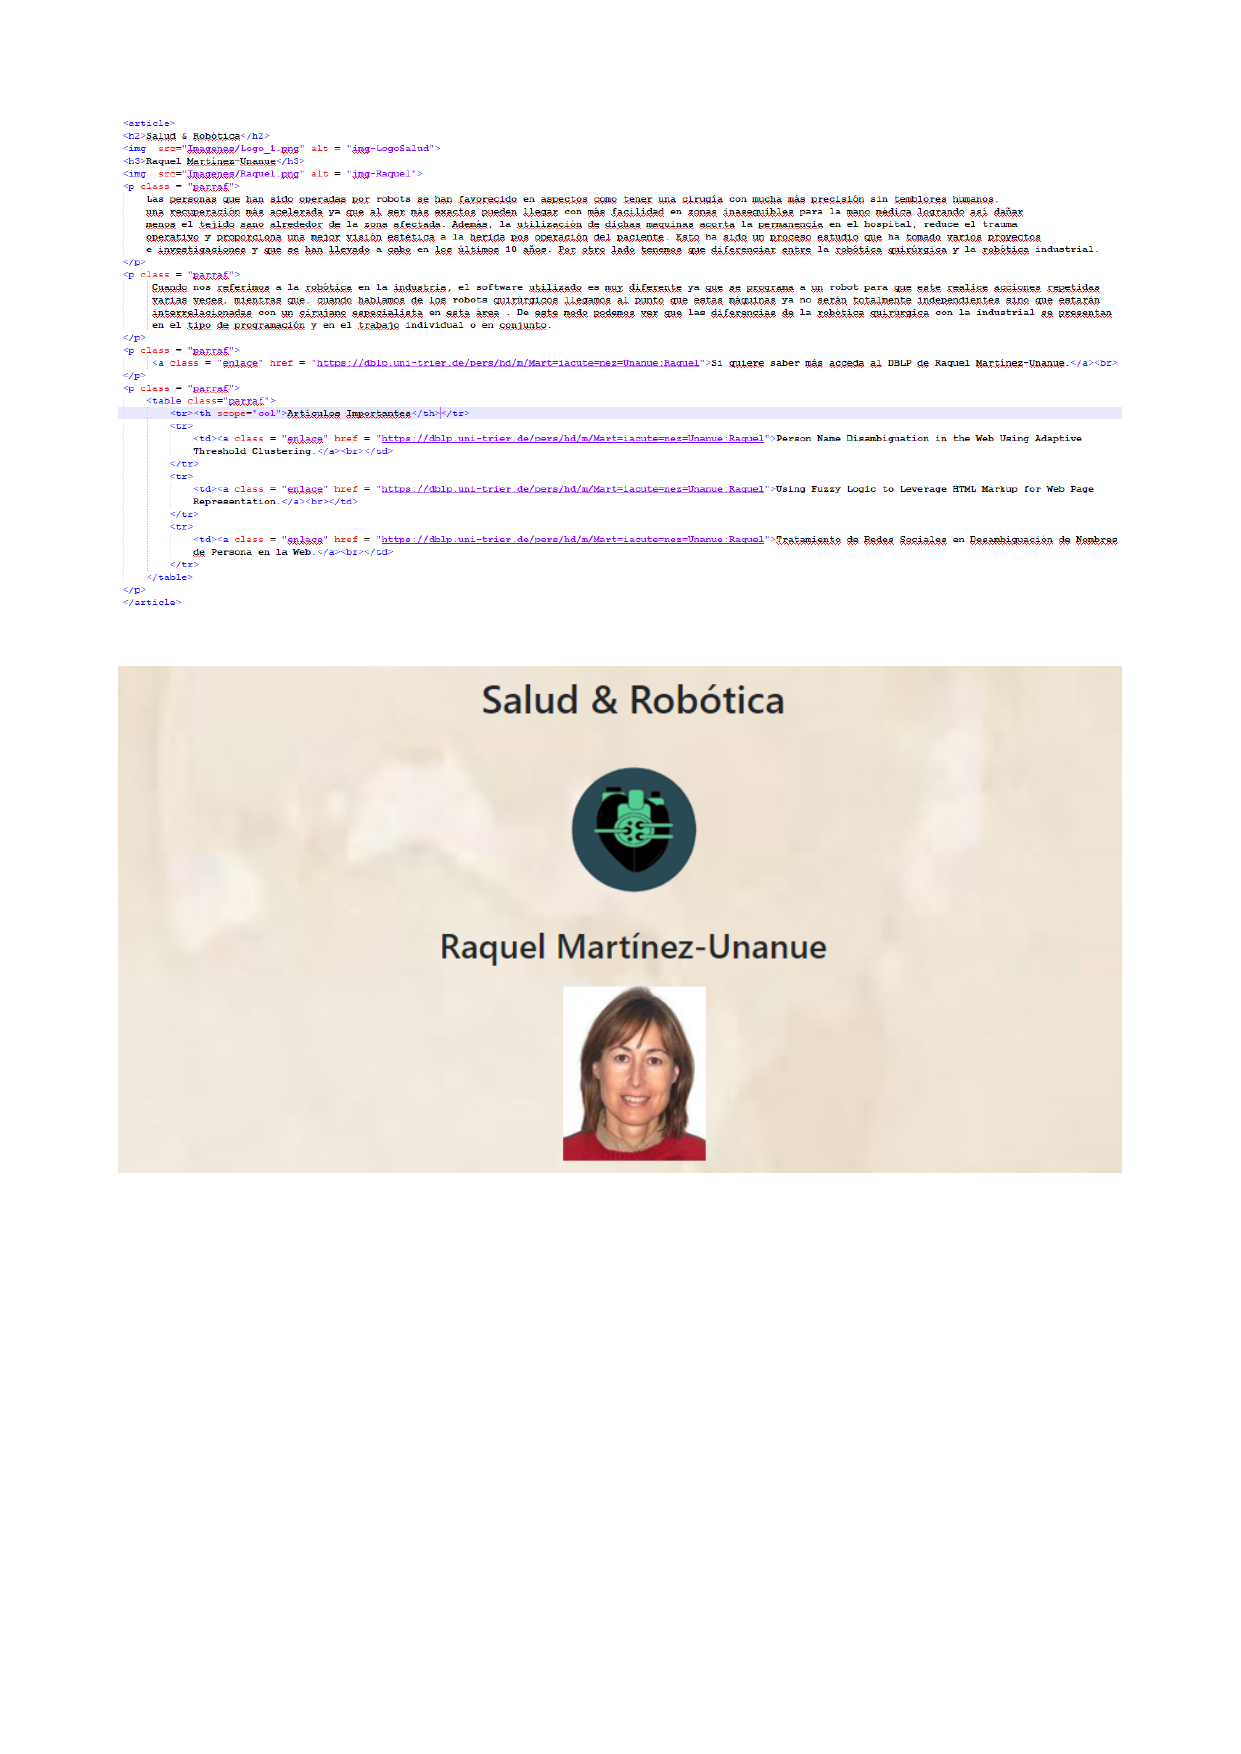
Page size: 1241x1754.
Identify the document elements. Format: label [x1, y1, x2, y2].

picture [118, 118, 1123, 609]
picture [118, 666, 1123, 1173]
